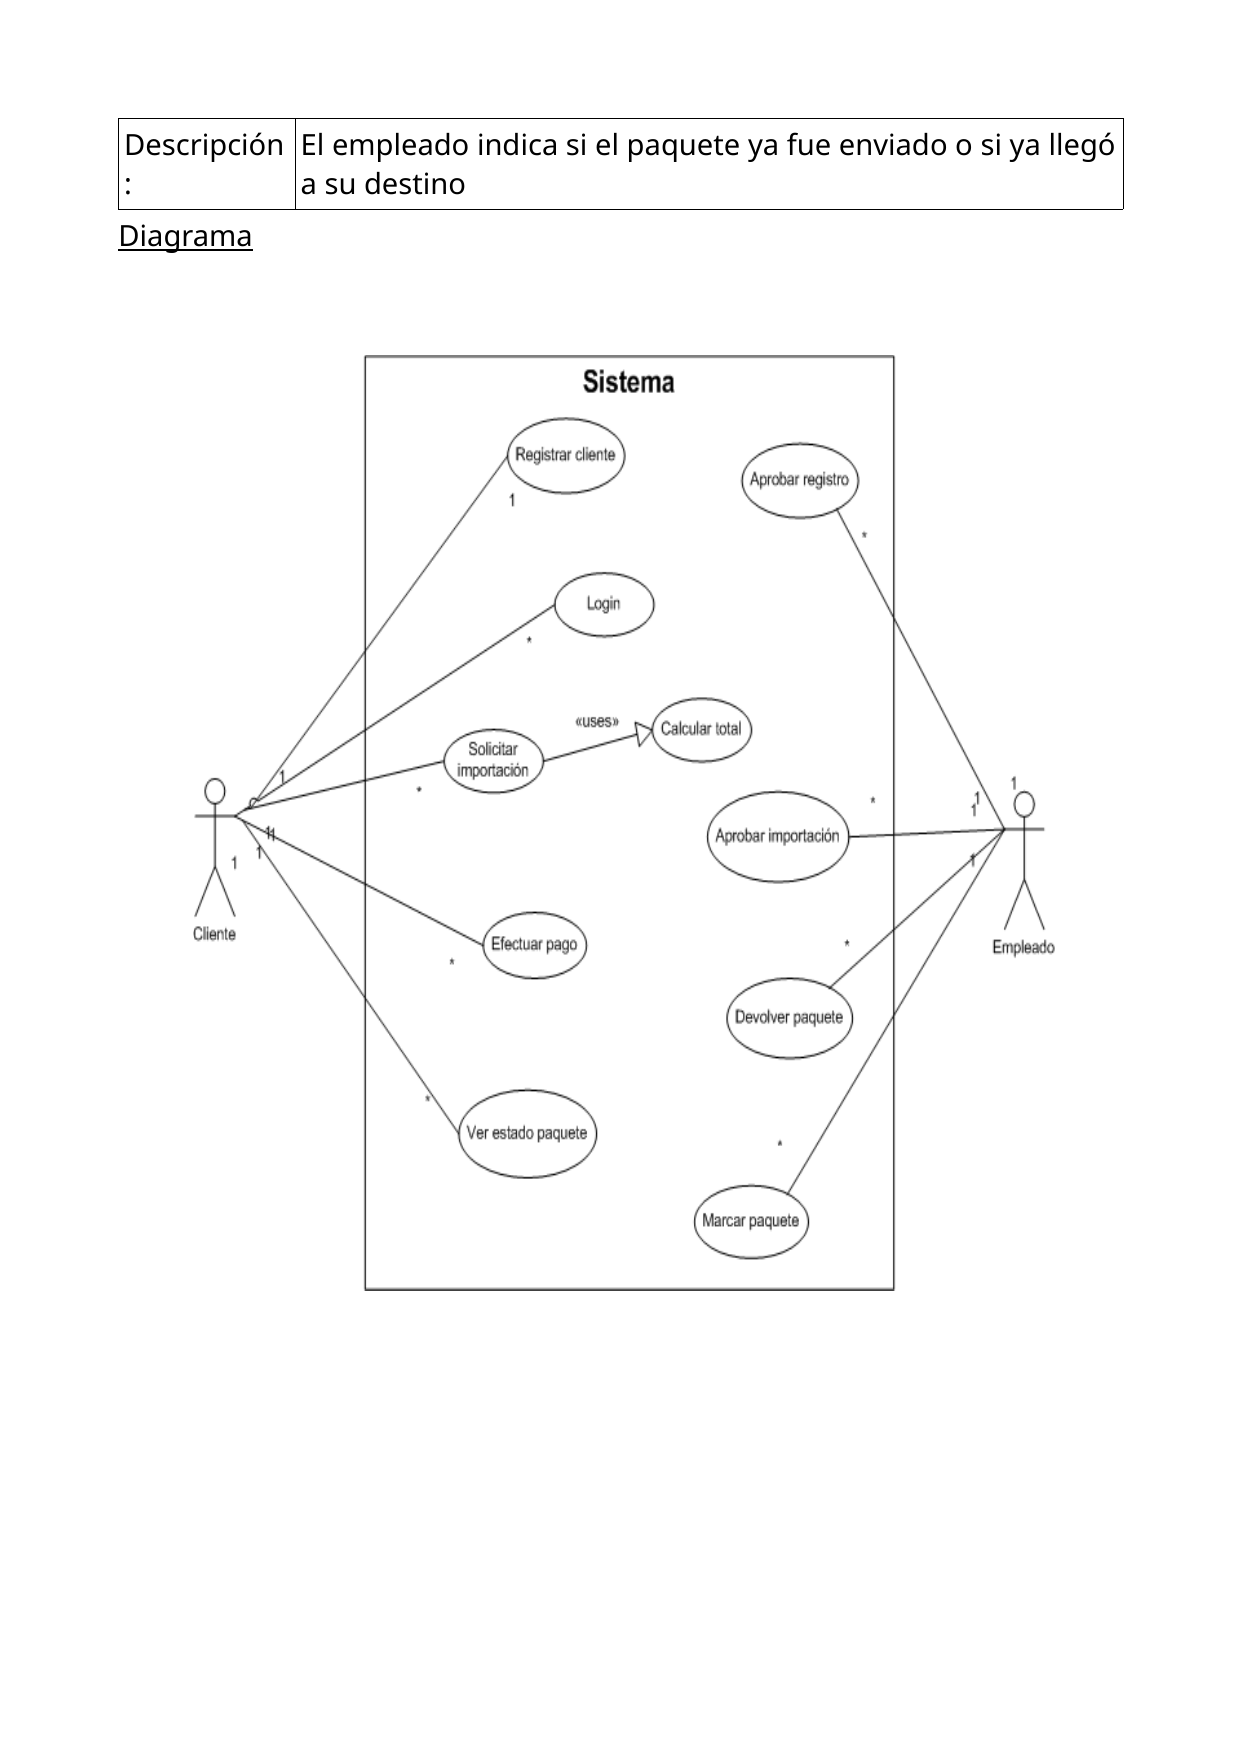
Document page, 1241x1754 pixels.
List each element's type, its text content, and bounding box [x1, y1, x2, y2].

picture [193, 355, 1056, 1291]
table_cell El empleado indica si el paquete ya fue enviado o si ya llegó a su destino [296, 119, 1123, 209]
table_cell Descripción: [119, 119, 295, 209]
subtitle Diagrama [118, 215, 1122, 255]
